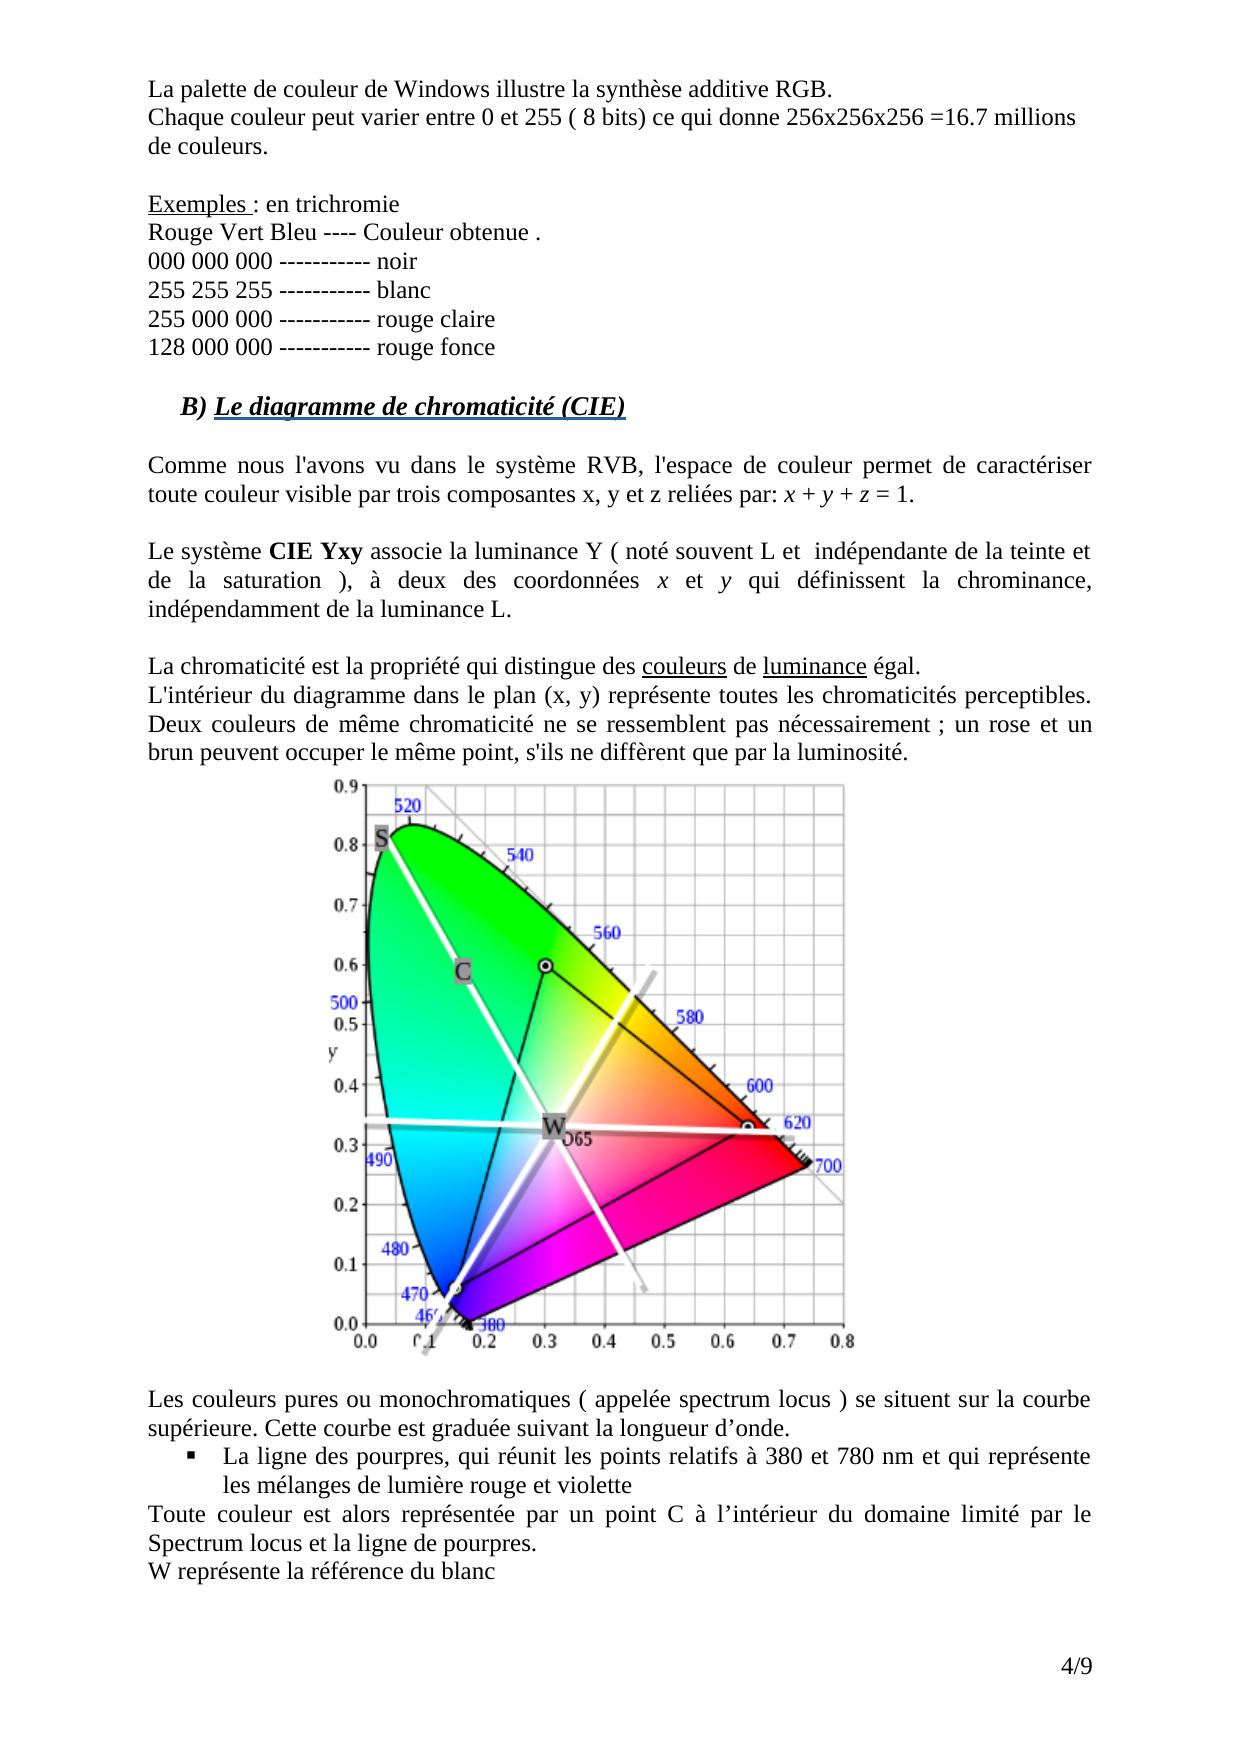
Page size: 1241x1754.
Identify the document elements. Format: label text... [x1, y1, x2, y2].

picture [328, 775, 862, 1356]
text Les couleurs pures ou monochromatiques ( appelée spectrum locus ) se situent sur la courbe supérieure. Cette courbe est graduée suivant la longueur d’onde. [148, 1384, 1093, 1441]
list La ligne des pourpres, qui réunit les points relatifs à 380 et 780 nm et qui représente les mélanges de lumière rouge et violette [185, 1441, 1093, 1499]
text Chaque couleur peut varier entre 0 et 255 ( 8 bits) ce qui donne 256x256x256 =16.7 millions de couleurs. [148, 102, 1093, 160]
subtitle Le diagramme de chromaticité (CIE) [148, 390, 1093, 421]
text Comme nous l'avons vu dans le système RVB, l'espace de couleur permet de caractériser toute couleur visible par trois composantes x, y et z reliées par: x + y + z = 1. [148, 450, 1093, 507]
text L'intérieur du diagramme dans le plan (x, y) représente toutes les chromaticités perceptibles. Deux couleurs de même chromaticité ne se ressemblent pas nécessairement ; un rose et un brun peuvent occuper le même point, s'ils ne diffèrent que par la luminosité. [148, 680, 1093, 766]
text W représente la référence du blanc [148, 1556, 1093, 1585]
text Toute couleur est alors représentée par un point C à l’intérieur du domaine limité par le Spectrum locus et la ligne de pourpres. [148, 1499, 1093, 1556]
text La chromaticité est la propriété qui distingue des couleurs de luminance égal. [148, 651, 1093, 680]
text Exemples : en trichromie Rouge Vert Bleu ---- Couleur obtenue . 000 000 000 ----------- noir 255 255 255 ----------- blanc 255 000 000 ----------- rouge claire 128 000 000 ----------- rouge fonce [148, 189, 1093, 361]
text Le système CIE Yxy associe la luminance Y ( noté souvent L et indépendante de la teinte et de la saturation ), à deux des coordonnées x et y qui définissent la chrominance, indépendamment de la luminance L. [148, 536, 1093, 622]
text La palette de couleur de Windows illustre la synthèse additive RGB. [148, 74, 1093, 102]
